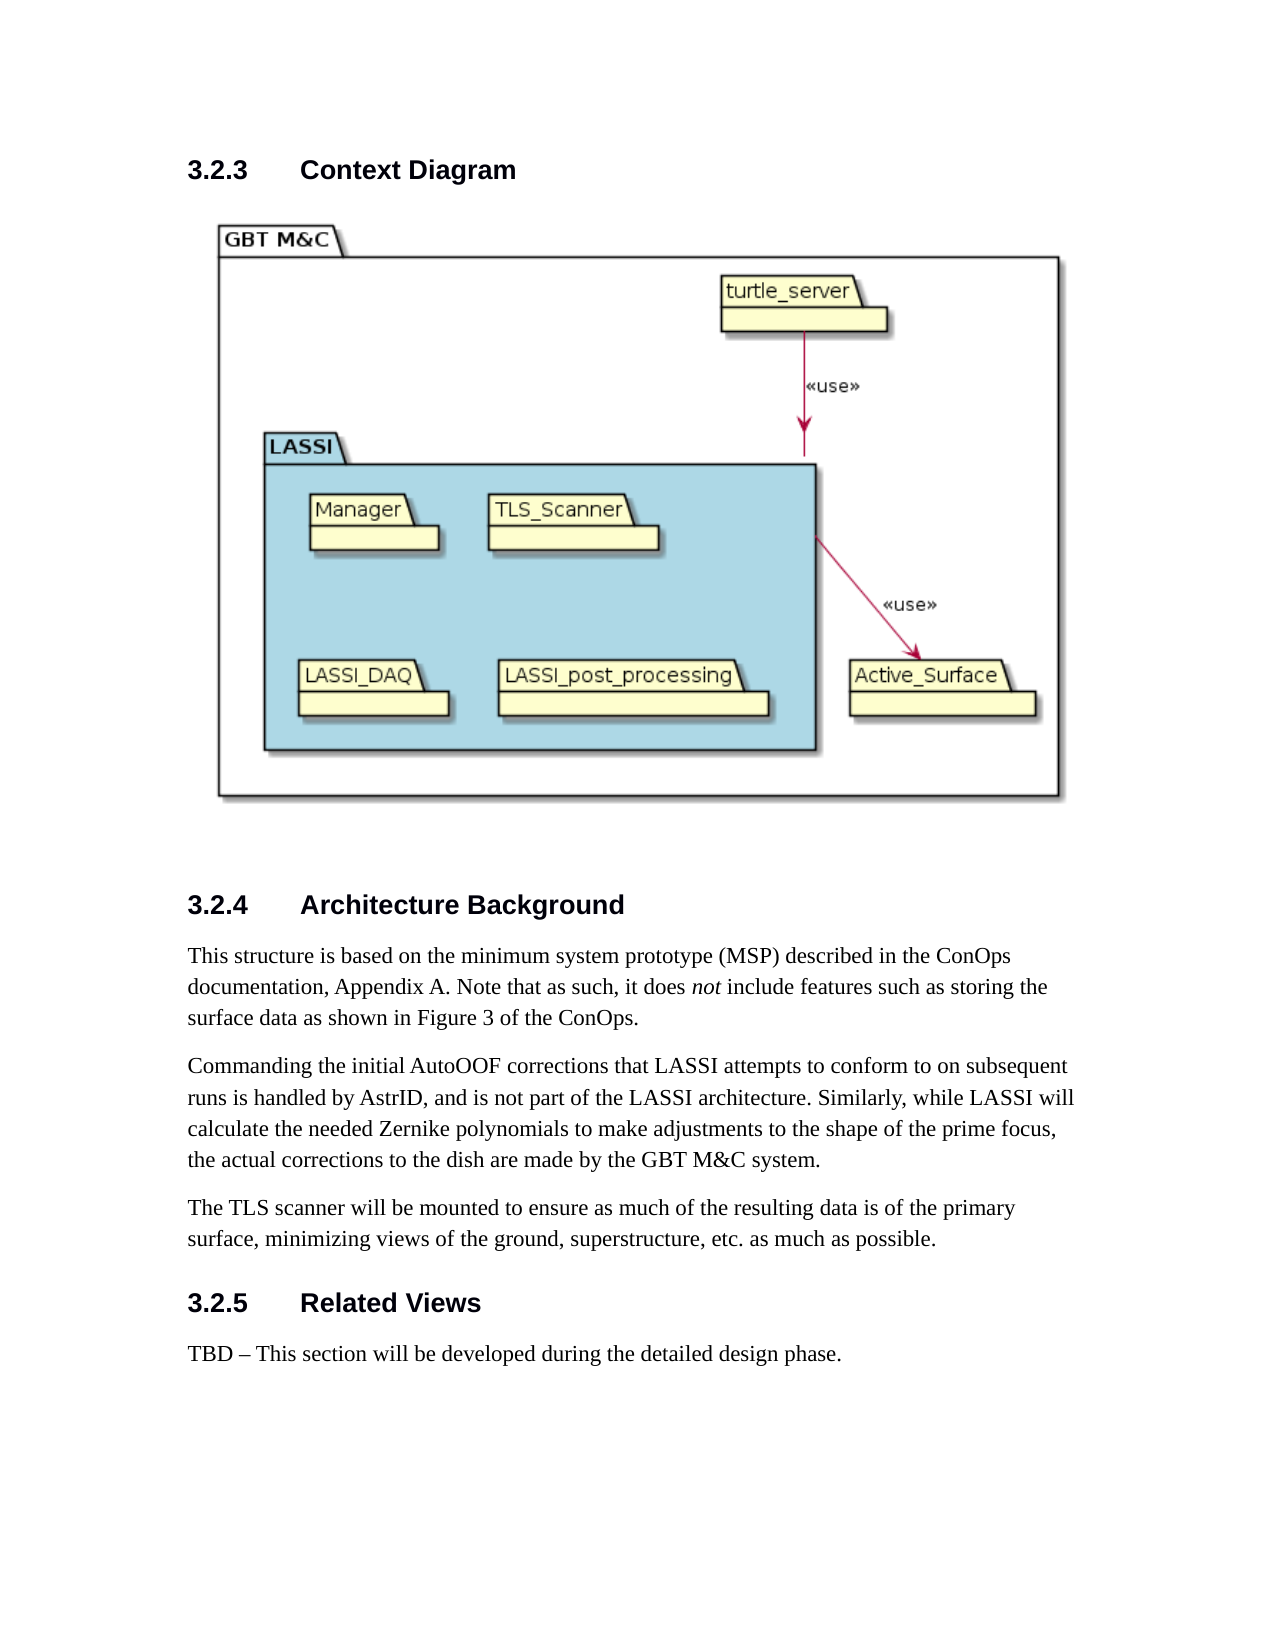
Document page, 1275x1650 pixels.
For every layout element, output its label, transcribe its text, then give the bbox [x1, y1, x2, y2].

text This structure is based on the minimum system prototype (MSP) described in the ConOps documentation, Appendix A. Note that as such, it does not include features such as storing the surface data as shown in Figure 3 of the ConOps. [187, 937, 1087, 1031]
subtitle Related Views [187, 1283, 1087, 1318]
text Commanding the initial AutoOOF corrections that LASSI attempts to conform to on subsequent runs is handled by AstrID, and is not part of the LASSI architecture. Similarly, while LASSI will calculate the needed Zernike polynomials to make adjustments to the shape of the prime focus, the actual corrections to the dish are made by the GBT M&C system. [187, 1047, 1087, 1172]
picture [187, 191, 1088, 811]
text The TLS scanner will be mounted to ensure as much of the resulting data is of the primary surface, minimizing views of the ground, superstructure, etc. as much as possible. [187, 1189, 1087, 1252]
subtitle Context Diagram [187, 150, 1087, 185]
subtitle Architecture Background [187, 885, 1087, 920]
text TBD – This section will be developed during the detailed design phase. [187, 1335, 1087, 1366]
